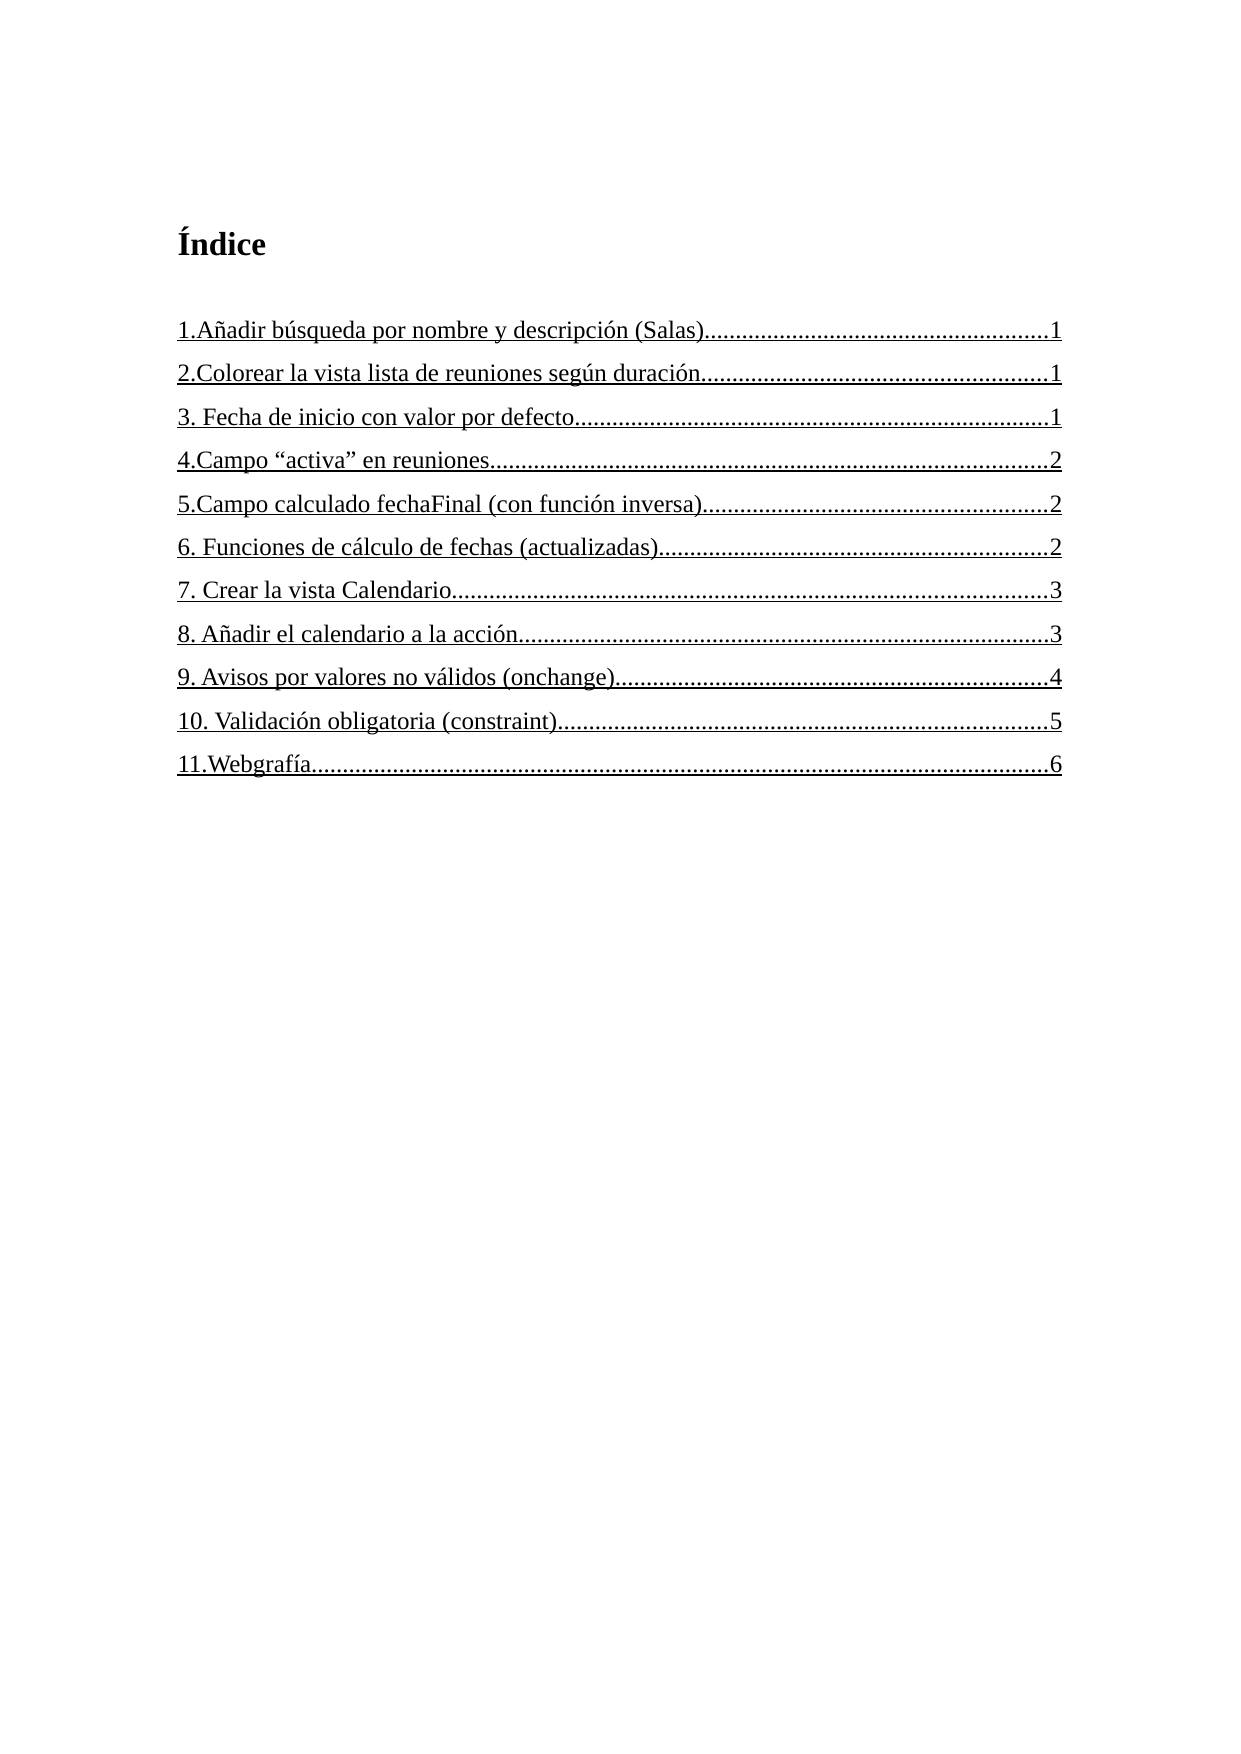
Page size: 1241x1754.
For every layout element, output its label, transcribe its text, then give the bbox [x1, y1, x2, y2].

text 3. Fecha de inicio con valor por defecto 1 [177, 402, 1063, 431]
text 2.Colorear la vista lista de reuniones según duración 1 [177, 358, 1063, 387]
text Índice [177, 224, 1063, 263]
text 10. Validación obligatoria (constraint) 5 [177, 706, 1063, 734]
text 4.Campo “activa” en reuniones 2 [177, 445, 1063, 474]
text 5.Campo calculado fechaFinal (con función inversa) 2 [177, 489, 1063, 517]
text 11.Webgrafía 6 [177, 749, 1063, 778]
text 6. Funciones de cálculo de fechas (actualizadas) 2 [177, 532, 1063, 561]
text 9. Avisos por valores no válidos (onchange) 4 [177, 662, 1063, 691]
text 1.Añadir búsqueda por nombre y descripción (Salas) 1 [177, 315, 1063, 344]
text 7. Crear la vista Calendario 3 [177, 576, 1063, 604]
text 8. Añadir el calendario a la acción 3 [177, 619, 1063, 648]
